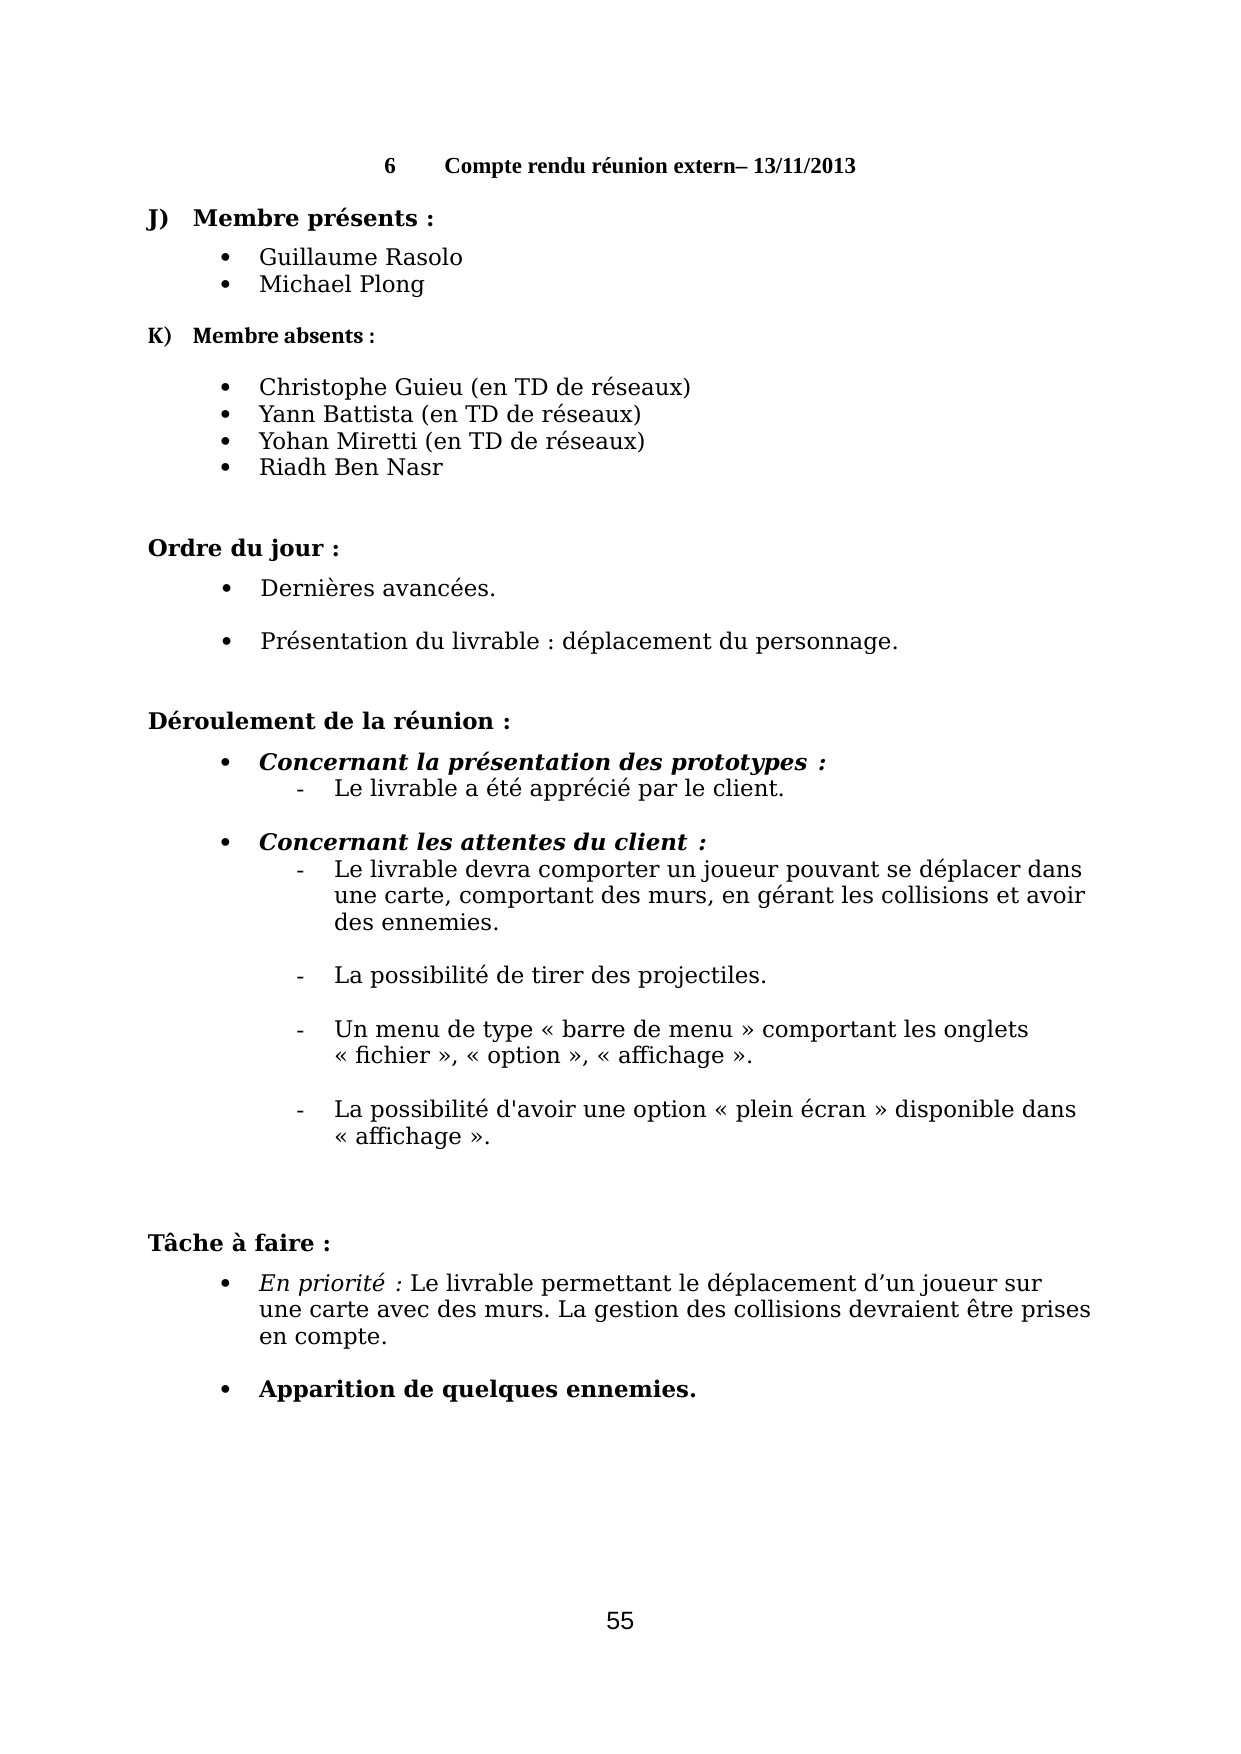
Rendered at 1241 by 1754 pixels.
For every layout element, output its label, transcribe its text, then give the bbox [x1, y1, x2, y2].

list Riadh Ben Nasr [221, 454, 1093, 481]
list Yohan Miretti (en TD de réseaux) [221, 428, 1093, 454]
text Ordre du jour : [148, 534, 1093, 561]
list Christophe Guieu (en TD de réseaux) [221, 374, 1093, 401]
list La possibilité d'avoir une option « plein écran » disponible dans « affichage ». [296, 1096, 1093, 1149]
text Tâche à faire : [148, 1229, 1093, 1256]
list Concernant la présentation des prototypes : [221, 748, 1093, 775]
list Un menu de type « barre de menu » comportant les onglets « fichier », « option », « affichage ». [296, 1016, 1093, 1069]
list Dernières avancées. [223, 575, 1093, 602]
list Le livrable a été apprécié par le client. [296, 775, 1093, 802]
list Le livrable devra comporter un joueur pouvant se déplacer dans une carte, comportant des murs, en gérant les collisions et avoir des ennemies. [296, 856, 1093, 936]
list Présentation du livrable : déplacement du personnage. [223, 628, 1093, 655]
subtitle Membre absents : [148, 323, 1093, 349]
list Guillaume Rasolo [221, 244, 1093, 271]
list Concernant les attentes du client : [221, 829, 1093, 856]
subtitle Compte rendu réunion extern– 13/11/2013 [148, 152, 1093, 178]
subtitle Membre présents : [148, 205, 1093, 232]
list Apparition de quelques ennemies. [221, 1376, 1093, 1403]
text Déroulement de la réunion : [148, 708, 1093, 735]
list En priorité : Le livrable permettant le déplacement d’un joueur sur une carte avec des murs. La gestion des collisions devraient être prises en compte. [221, 1270, 1093, 1350]
list Yann Battista (en TD de réseaux) [221, 401, 1093, 428]
list La possibilité de tirer des projectiles. [296, 962, 1093, 989]
list Michael Plong [221, 271, 1093, 298]
